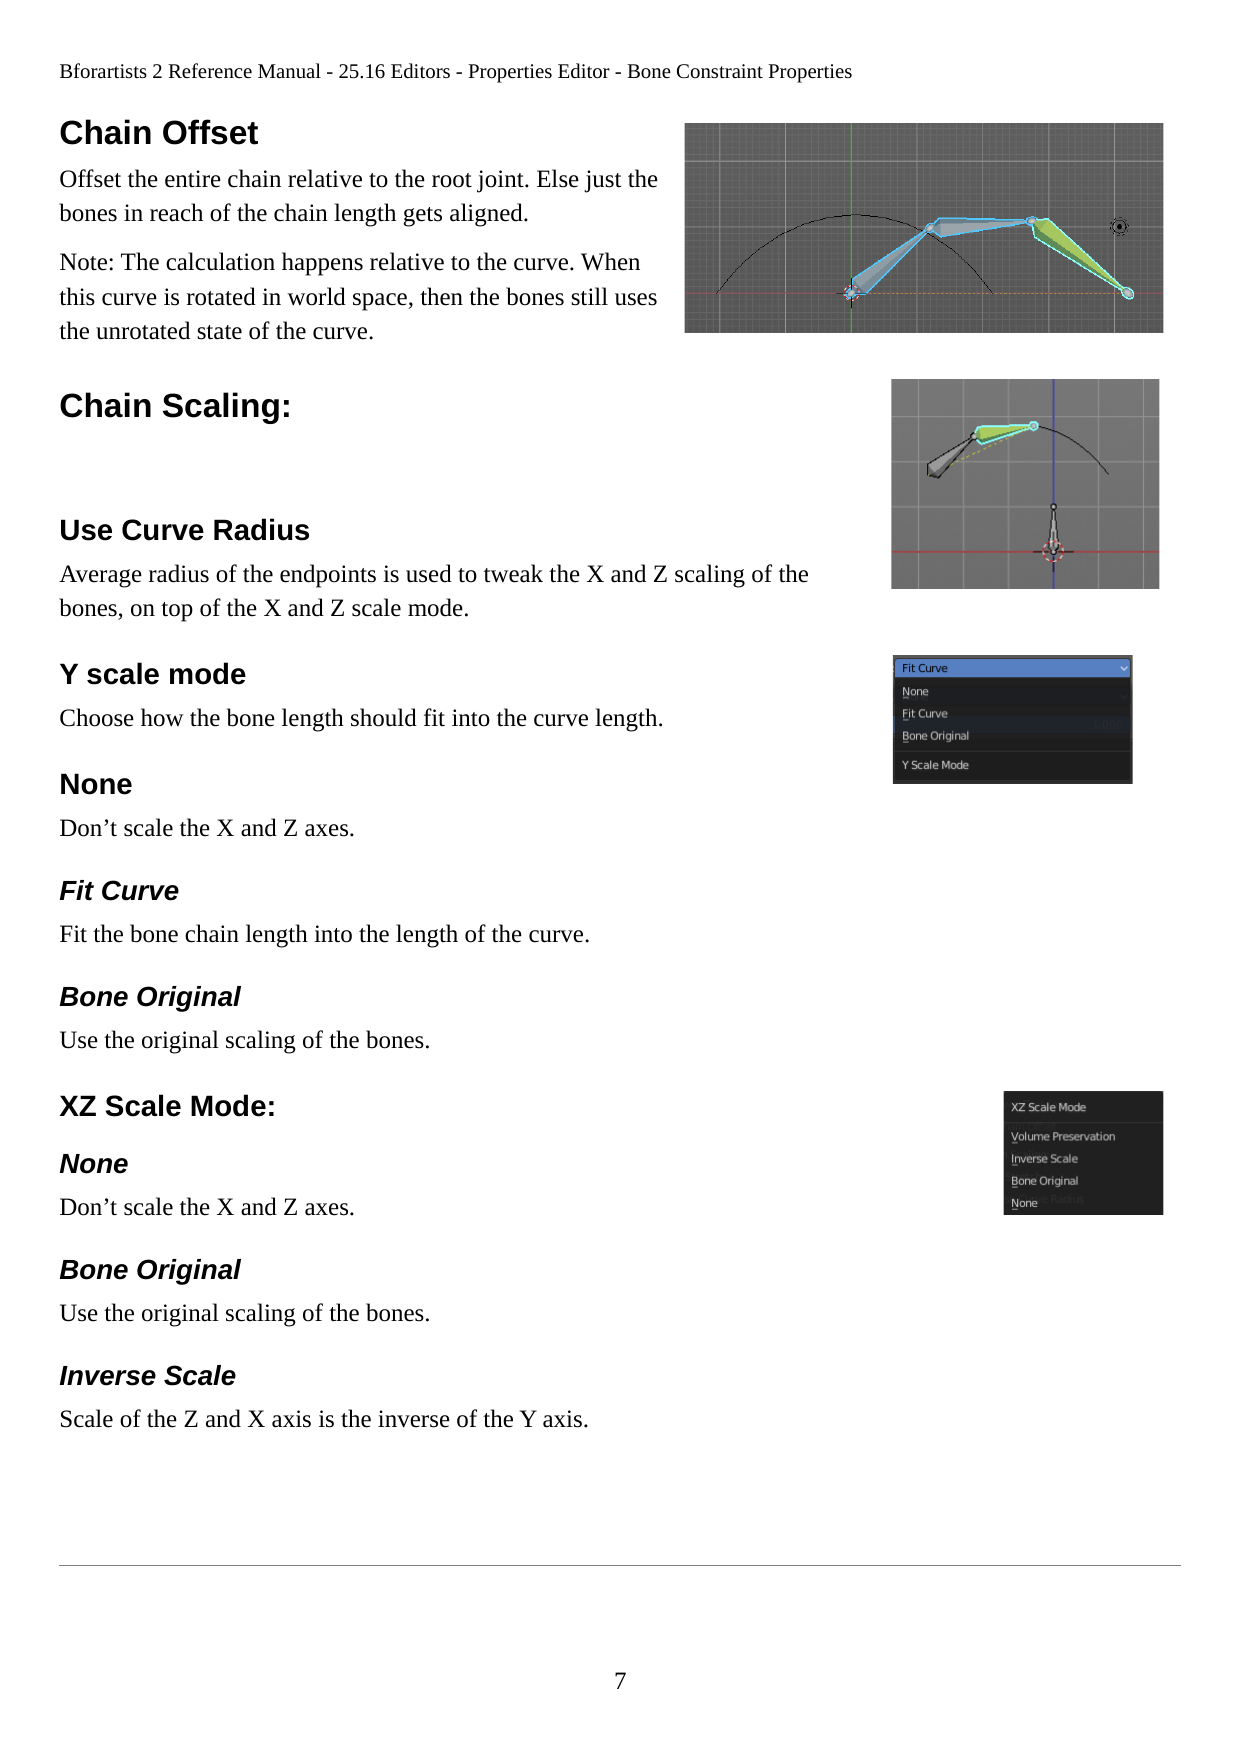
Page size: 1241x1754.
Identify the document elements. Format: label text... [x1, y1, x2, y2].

text Don’t scale the X and Z axes. [59, 813, 1181, 842]
picture [891, 379, 1160, 589]
subtitle [1160, 513, 1181, 546]
text Use the original scaling of the bones. [59, 1298, 1181, 1327]
text Fit the bone chain length into the length of the curve. [59, 919, 1181, 948]
subtitle Chain Offset [59, 113, 1181, 151]
subtitle None [59, 767, 1181, 801]
text Offset the entire chain relative to the root joint. Else just the bones in reach of the chain length gets aligned. [59, 164, 684, 227]
subtitle Bone Original [59, 981, 1181, 1013]
subtitle Fit Curve [59, 875, 1181, 907]
picture [684, 123, 1164, 333]
text Note: The calculation happens relative to the curve. When this curve is rotated in world space, then the bones still uses the unrotated state of the curve. [59, 247, 1181, 345]
subtitle Inverse Scale [59, 1359, 1181, 1391]
subtitle Y scale mode [59, 657, 892, 691]
text Don’t scale the X and Z axes. [59, 1192, 1181, 1221]
subtitle [1160, 386, 1181, 425]
subtitle [1164, 1147, 1181, 1179]
subtitle XZ Scale Mode: [59, 1089, 1181, 1122]
picture [892, 655, 1133, 784]
subtitle Use Curve Radius [59, 513, 891, 546]
picture [1003, 1091, 1164, 1215]
subtitle None [59, 1147, 1003, 1179]
text [1133, 703, 1181, 732]
text Choose how the bone length should fit into the curve length. [59, 703, 892, 732]
text Use the original scaling of the bones. [59, 1025, 1181, 1054]
subtitle Bone Original [59, 1253, 1181, 1285]
subtitle [1133, 657, 1181, 691]
text Scale of the Z and X axis is the inverse of the Y axis. [59, 1404, 1181, 1432]
text Average radius of the endpoints is used to tweak the X and Z scaling of the bones, on top of the X and Z scale mode. [59, 559, 1181, 622]
subtitle Chain Scaling: [59, 386, 891, 425]
